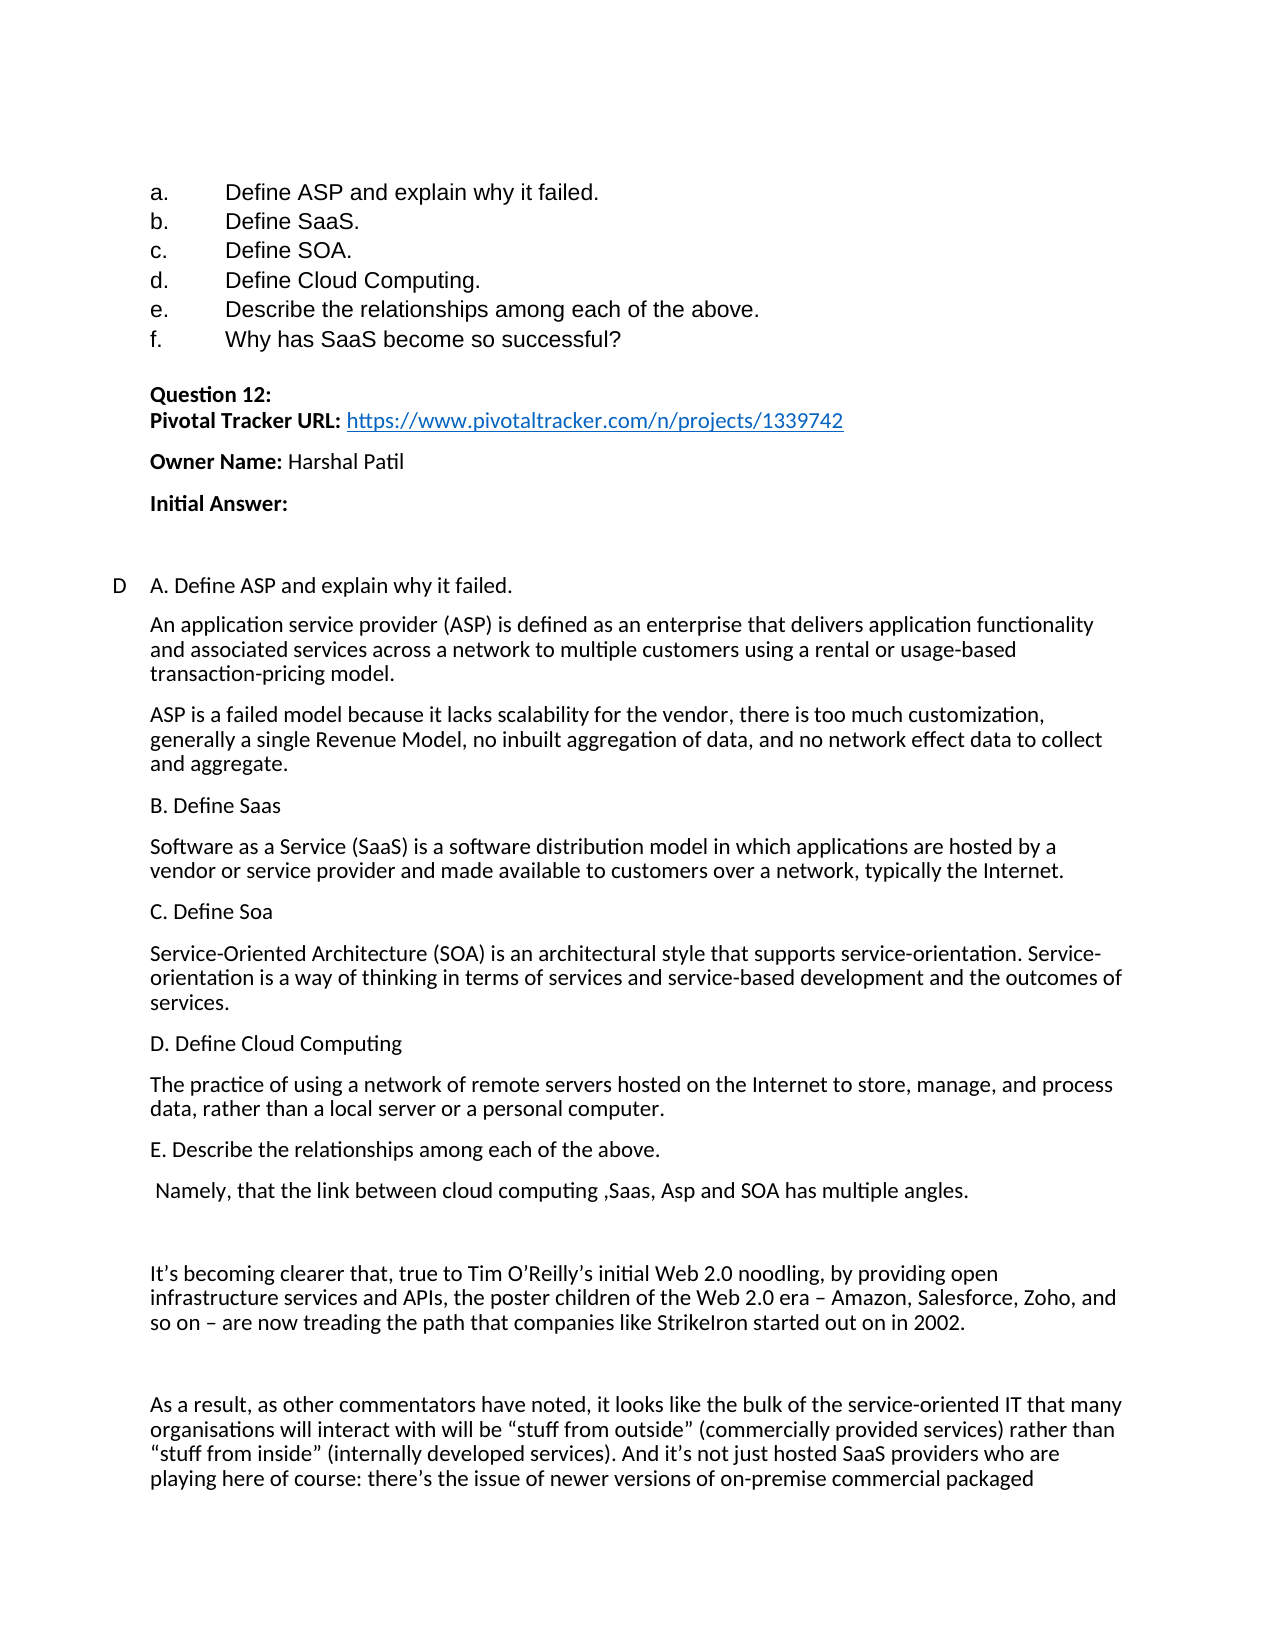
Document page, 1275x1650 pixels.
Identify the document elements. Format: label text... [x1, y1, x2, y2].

text Pivotal Tracker URL: https://www.pivotaltracker.com/n/projects/1339742 [150, 411, 1125, 434]
text The practice of using a network of remote servers hosted on the Internet to store, manage, and process data, rather than a local server or a personal computer. [150, 1075, 1125, 1122]
text Question 12: [150, 385, 1125, 408]
text B. Define Saas [150, 796, 1125, 819]
text b. Define SaaS. [150, 209, 1125, 234]
text Initial Answer: [150, 494, 1125, 517]
text As a result, as other commentators have noted, it looks like the bulk of the service-oriented IT that many organisations will interact with will be “stuff from outside” (commercially provided services) rather than “stuff from inside” (internally developed services). And it’s not just hosted SaaS providers who are playing here of course: there’s the issue of newer versions of on-premise commercial packaged [150, 1395, 1125, 1492]
text c. Define SOA. [150, 238, 1125, 264]
text a. Define ASP and explain why it failed. [150, 179, 1125, 205]
text e. Describe the relationships among each of the above. [150, 297, 1125, 323]
text Software as a Service (SaaS) is a software distribution model in which applications are hosted by a vendor or service provider and made available to customers over a network, typically the Internet. [150, 837, 1125, 884]
text E. Describe the relationships among each of the above. [150, 1141, 1125, 1163]
text C. Define Soa [150, 903, 1125, 926]
text d. Define Cloud Computing. [150, 268, 1125, 293]
text f. Why has SaaS become so successful? [150, 326, 1125, 352]
text It’s becoming clearer that, true to Tim O’Reilly’s initial Web 2.0 noodling, by providing open infrastructure services and APIs, the poster children of the Web 2.0 era – Amazon, Salesforce, Zoho, and so on – are now treading the path that companies like StrikeIron started out on in 2002. [150, 1264, 1125, 1336]
text D. Define Cloud Computing [150, 1034, 1125, 1057]
list D A. Define ASP and explain why it failed. [112, 576, 1125, 599]
text Namely, that the link between cloud computing ,Saas, Asp and SOA has multiple angles. [150, 1182, 1125, 1205]
text An application service provider (ASP) is defined as an enterprise that delivers application functionality and associated services across a network to multiple customers using a rental or usage-based transaction-pricing model. [150, 616, 1125, 687]
text ASP is a failed model because it lacks scalability for the vendor, there is too much customization, generally a single Revenue Model, no inbuilt aggregation of data, and no network effect data to collect and aggregate. [150, 706, 1125, 778]
text Service-Oriented Architecture (SOA) is an architectural style that supports service-orientation. Service-orientation is a way of thinking in terms of services and service-based development and the outcomes of services. [150, 944, 1125, 1016]
text Owner Name: Harshal Patil [150, 453, 1125, 476]
